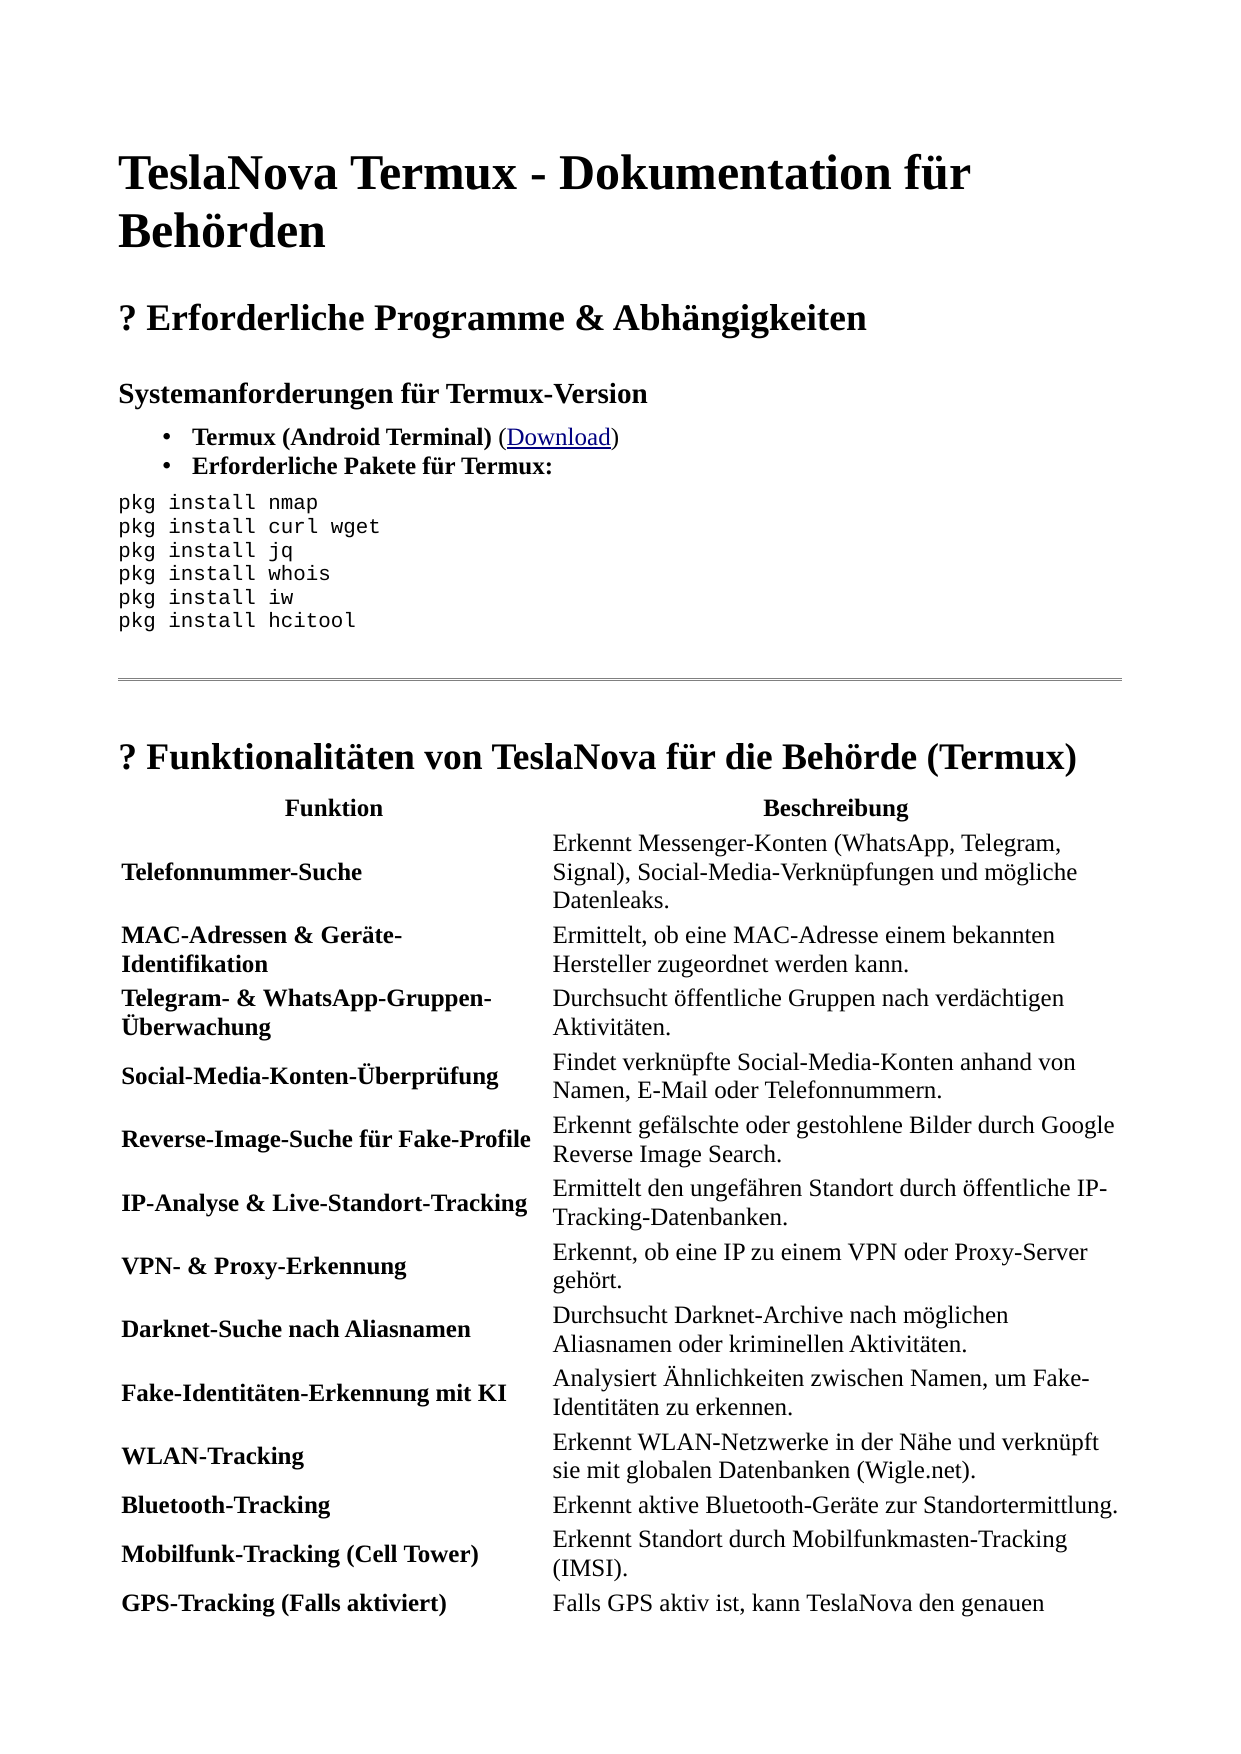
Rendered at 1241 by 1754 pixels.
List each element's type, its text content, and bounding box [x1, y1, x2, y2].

table_cell Erkennt Messenger-Konten (WhatsApp, Telegram, Signal), Social-Media-Verknüpfungen und mögliche Datenleaks. [550, 825, 1122, 917]
subtitle ? Funktionalitäten von TeslaNova für die Behörde (Termux) [118, 735, 1122, 778]
text pkg install jq [118, 539, 1122, 563]
text pkg install curl wget [118, 516, 1122, 539]
table_cell Ermittelt, ob eine MAC-Adresse einem bekannten Hersteller zugeordnet werden kann. [550, 917, 1122, 980]
text pkg install nmap [118, 492, 1122, 516]
table_cell Findet verknüpfte Social-Media-Konten anhand von Namen, E-Mail oder Telefonnummern. [550, 1044, 1122, 1107]
table_cell Mobilfunk-Tracking (Cell Tower) [118, 1522, 549, 1585]
table_cell Fake-Identitäten-Erkennung mit KI [118, 1360, 549, 1424]
table_cell Erkennt gefälschte oder gestohlene Bilder durch Google Reverse Image Search. [550, 1107, 1122, 1170]
table_cell IP-Analyse & Live-Standort-Tracking [118, 1170, 549, 1234]
table_cell Durchsucht Darknet-Archive nach möglichen Aliasnamen oder kriminellen Aktivitäten. [550, 1297, 1122, 1360]
table_cell GPS-Tracking (Falls aktiviert) [118, 1585, 549, 1619]
table_cell Darknet-Suche nach Aliasnamen [118, 1297, 549, 1360]
text pkg install hcitool [118, 611, 1122, 634]
table_header Beschreibung [550, 790, 1122, 825]
table_cell Durchsucht öffentliche Gruppen nach verdächtigen Aktivitäten. [550, 980, 1122, 1044]
table_cell Ermittelt den ungefähren Standort durch öffentliche IP-Tracking-Datenbanken. [550, 1170, 1122, 1234]
table_cell VPN- & Proxy-Erkennung [118, 1234, 549, 1297]
subtitle ? Erforderliche Programme & Abhängigkeiten [118, 296, 1122, 339]
table_cell Erkennt aktive Bluetooth-Geräte zur Standortermittlung. [550, 1487, 1122, 1522]
table_cell Analysiert Ähnlichkeiten zwischen Namen, um Fake-Identitäten zu erkennen. [550, 1360, 1122, 1424]
list Termux (Android Terminal) (Download) [162, 422, 1122, 451]
table_cell Falls GPS aktiv ist, kann TeslaNova den genauen [550, 1585, 1122, 1619]
table_cell Erkennt Standort durch Mobilfunkmasten-Tracking (IMSI). [550, 1522, 1122, 1585]
subtitle Systemanforderungen für Termux-Version [118, 376, 1122, 410]
table_cell MAC-Adressen & Geräte-Identifikation [118, 917, 549, 980]
text pkg install iw [118, 587, 1122, 611]
list Erforderliche Pakete für Termux: [162, 451, 1122, 480]
table_header Funktion [118, 790, 549, 825]
table_cell Erkennt, ob eine IP zu einem VPN oder Proxy-Server gehört. [550, 1234, 1122, 1297]
subtitle TeslaNova Termux - Dokumentation für Behörden [118, 143, 1122, 258]
table_cell Social-Media-Konten-Überprüfung [118, 1044, 549, 1107]
table_cell Bluetooth-Tracking [118, 1487, 549, 1522]
table_cell WLAN-Tracking [118, 1424, 549, 1487]
text pkg install whois [118, 563, 1122, 587]
table_cell Telefonnummer-Suche [118, 825, 549, 917]
table_cell Erkennt WLAN-Netzwerke in der Nähe und verknüpft sie mit globalen Datenbanken (Wigle.net). [550, 1424, 1122, 1487]
table_cell Reverse-Image-Suche für Fake-Profile [118, 1107, 549, 1170]
table_cell Telegram- & WhatsApp-Gruppen-Überwachung [118, 980, 549, 1044]
